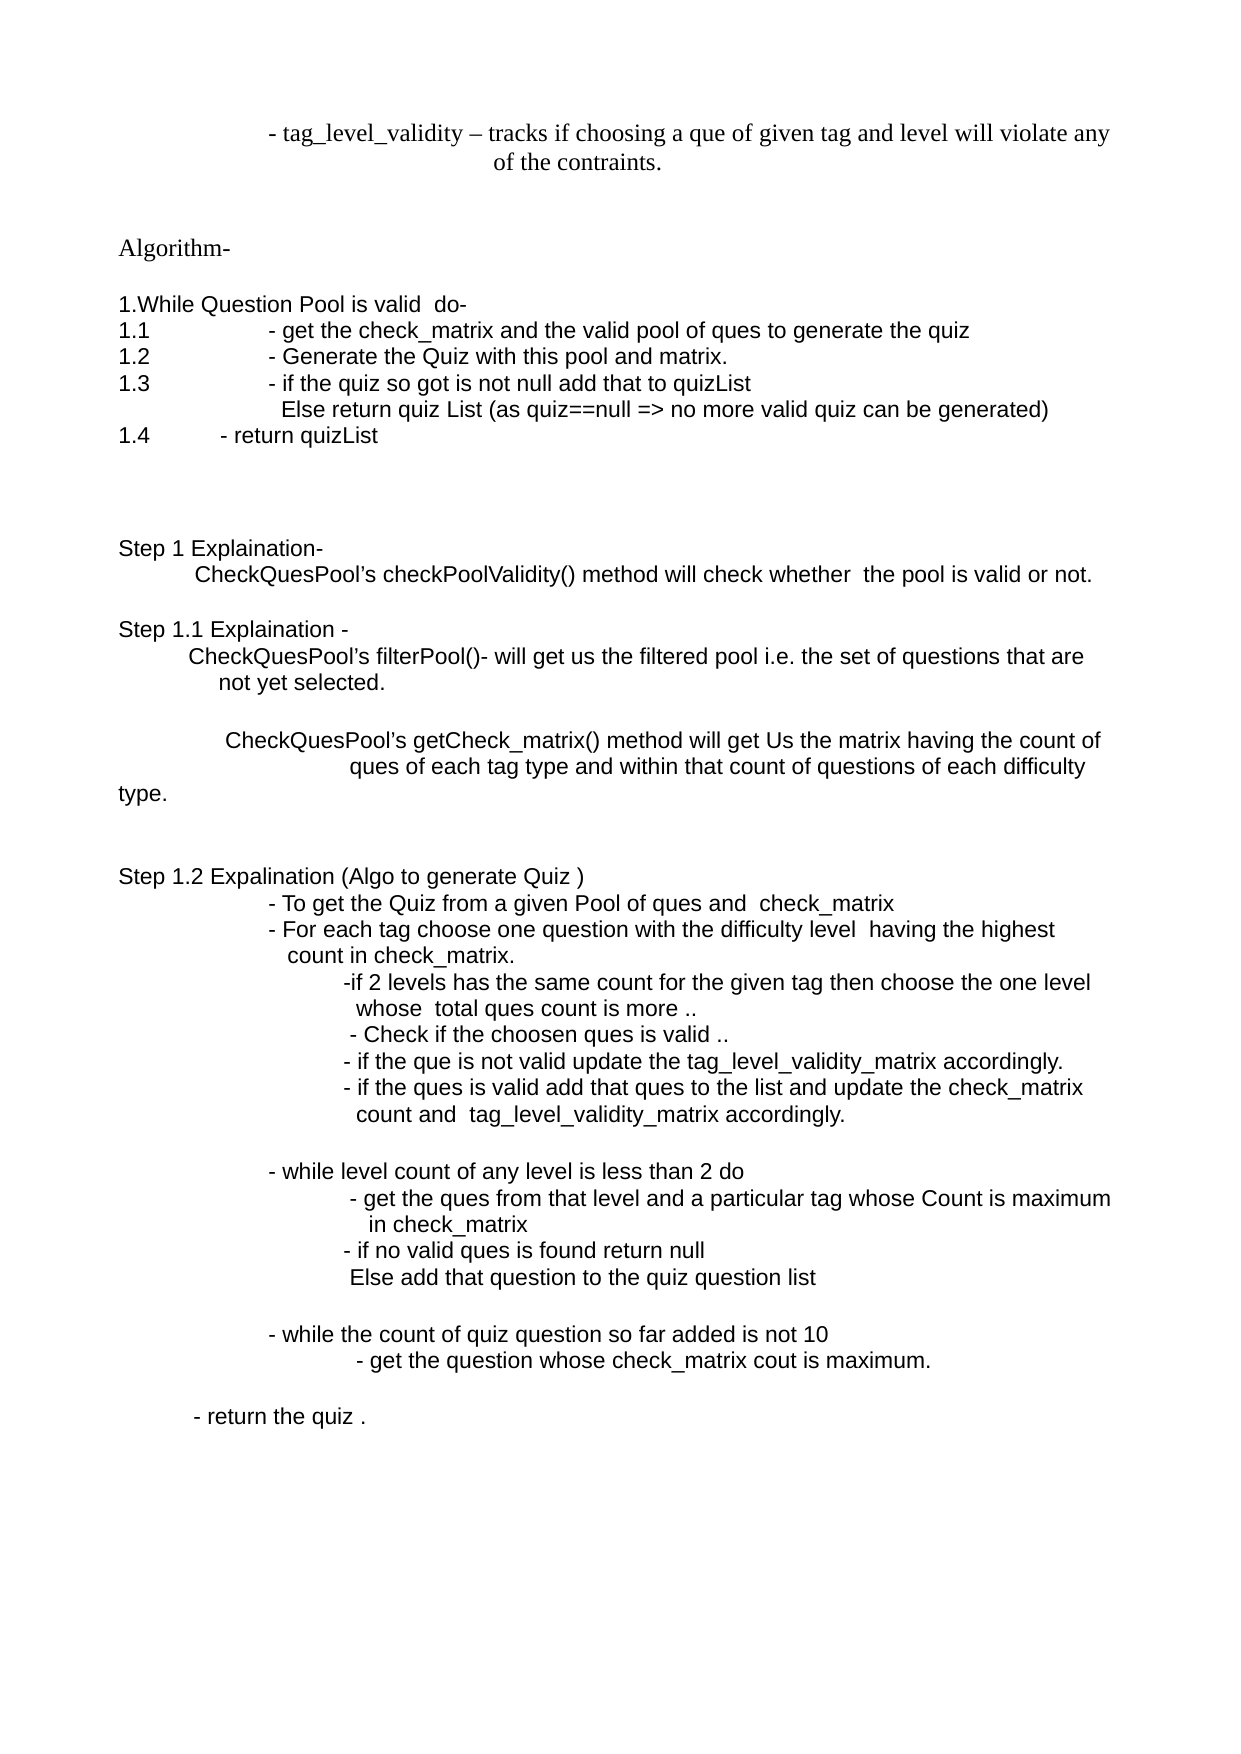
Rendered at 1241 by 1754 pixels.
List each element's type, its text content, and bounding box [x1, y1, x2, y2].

text CheckQuesPool’s checkPoolValidity() method will check whether the pool is valid or not. [118, 561, 1122, 588]
text Step 1.2 Expalination (Algo to generate Quiz ) [118, 863, 1122, 890]
text Step 1.1 Explaination - [118, 616, 1122, 643]
text - tag_level_validity – tracks if choosing a que of given tag and level will violate any of the contraints. [118, 118, 1122, 176]
text - Check if the choosen ques is valid .. [118, 1021, 1122, 1048]
text - if the que is not valid update the tag_level_validity_matrix accordingly. [118, 1048, 1122, 1074]
text - if the ques is valid add that ques to the list and update the check_matrix count and tag_level_validity_matrix accordingly. [118, 1074, 1122, 1127]
text - To get the Quiz from a given Pool of ques and check_matrix [118, 890, 1122, 916]
text - while level count of any level is less than 2 do [118, 1158, 1122, 1184]
text - For each tag choose one question with the difficulty level having the highest count in check_matrix. [118, 916, 1122, 969]
text - while the count of quiz question so far added is not 10 [118, 1321, 1122, 1347]
text - get the question whose check_matrix cout is maximum. [118, 1347, 1122, 1374]
text 1.4 - return quizList [118, 422, 1122, 449]
text 1.3 - if the quiz so got is not null add that to quizList [118, 370, 1122, 396]
text Else add that question to the quiz question list [118, 1263, 1122, 1290]
text 1.While Question Pool is valid do- [118, 291, 1122, 317]
text - get the ques from that level and a particular tag whose Count is maximum in check_matrix [118, 1184, 1122, 1237]
text Step 1 Explaination- [118, 535, 1122, 561]
text 1.2 - Generate the Quiz with this pool and matrix. [118, 343, 1122, 370]
text 1.1 - get the check_matrix and the valid pool of ques to generate the quiz [118, 317, 1122, 343]
text - if no valid ques is found return null [118, 1237, 1122, 1263]
text Algorithm- [118, 233, 1122, 262]
text CheckQuesPool’s filterPool()- will get us the filtered pool i.e. the set of questions that are not yet selected. [118, 643, 1122, 696]
text CheckQuesPool’s getCheck_matrix() method will get Us the matrix having the count of ques of each tag type and within that count of questions of each difficulty type. [118, 727, 1122, 806]
text Else return quiz List (as quiz==null => no more valid quiz can be generated) [118, 396, 1122, 422]
text - return the quiz . [118, 1403, 1122, 1429]
text -if 2 levels has the same count for the given tag then choose the one level whose total ques count is more .. [118, 969, 1122, 1021]
